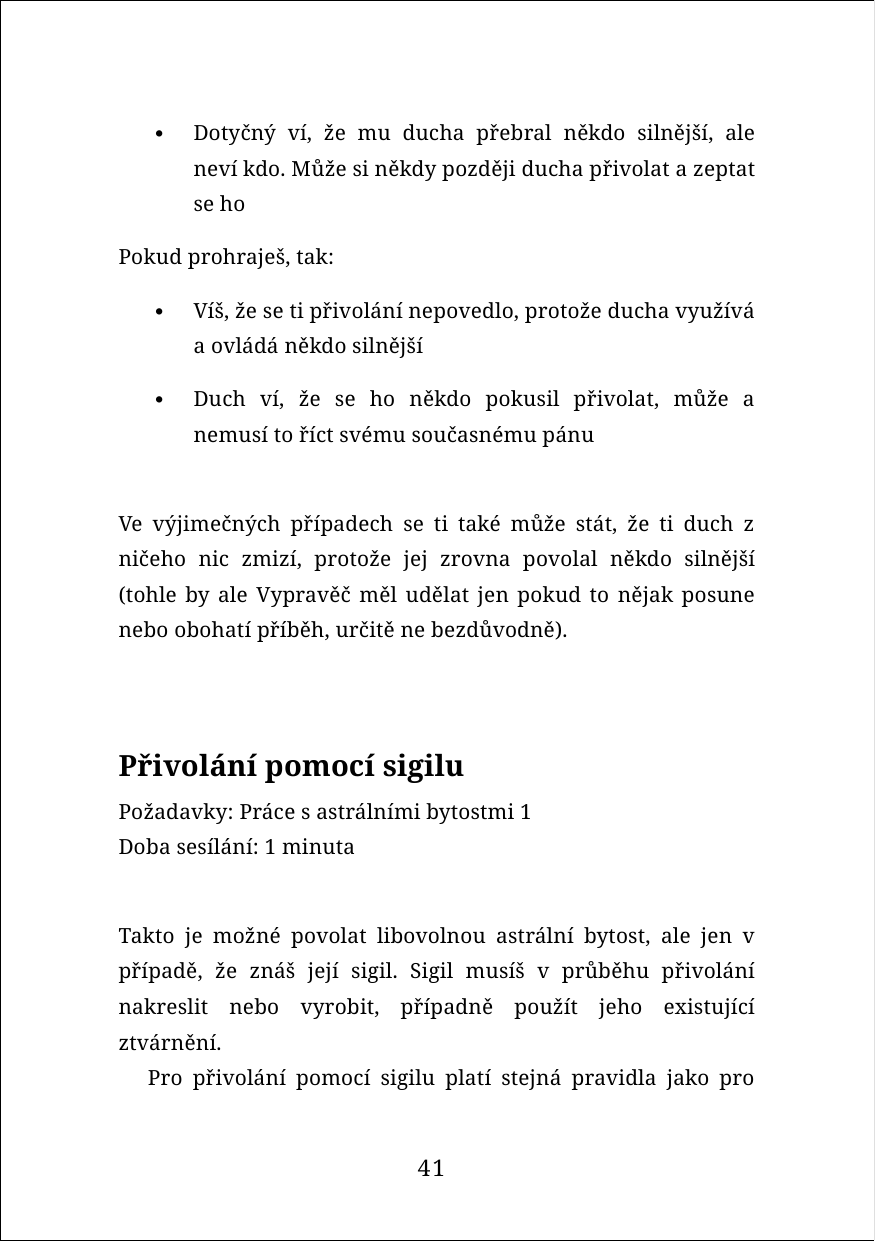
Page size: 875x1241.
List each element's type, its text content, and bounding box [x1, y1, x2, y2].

text Pokud prohraješ, tak: [118, 242, 756, 271]
subtitle Přivolání pomocí sigilu [118, 745, 756, 785]
text Takto je možné povolat libovolnou astrální bytost, ale jen v případě, že znáš její sigil. Sigil musíš v průběhu přivolání nakreslit nebo vyrobit, případně použít jeho existující ztvárnění. Pro přivolání pomocí sigilu platí stejná pravidla jako pro [118, 921, 756, 1092]
list Duch ví, že se ho někdo pokusil přivolat, může a nemusí to říct svému současnému pánu [156, 384, 756, 448]
list Víš, že se ti přivolání nepovedlo, protože ducha využívá a ovládá někdo silnější [156, 296, 756, 360]
text Požadavky: Práce s astrálními bytostmi 1 Doba sesílání: 1 minuta [118, 797, 756, 896]
list Dotyčný ví, že mu ducha přebral někdo silnější, ale neví kdo. Může si někdy později ducha přivolat a zeptat se ho [156, 118, 756, 218]
text Ve výjimečných případech se ti také může stát, že ti duch z ničeho nic zmizí, protože jej zrovna povolal někdo silnější (tohle by ale Vypravěč měl udělat jen pokud to nějak posune nebo obohatí příběh, určitě ne bezdůvodně). [118, 473, 756, 644]
